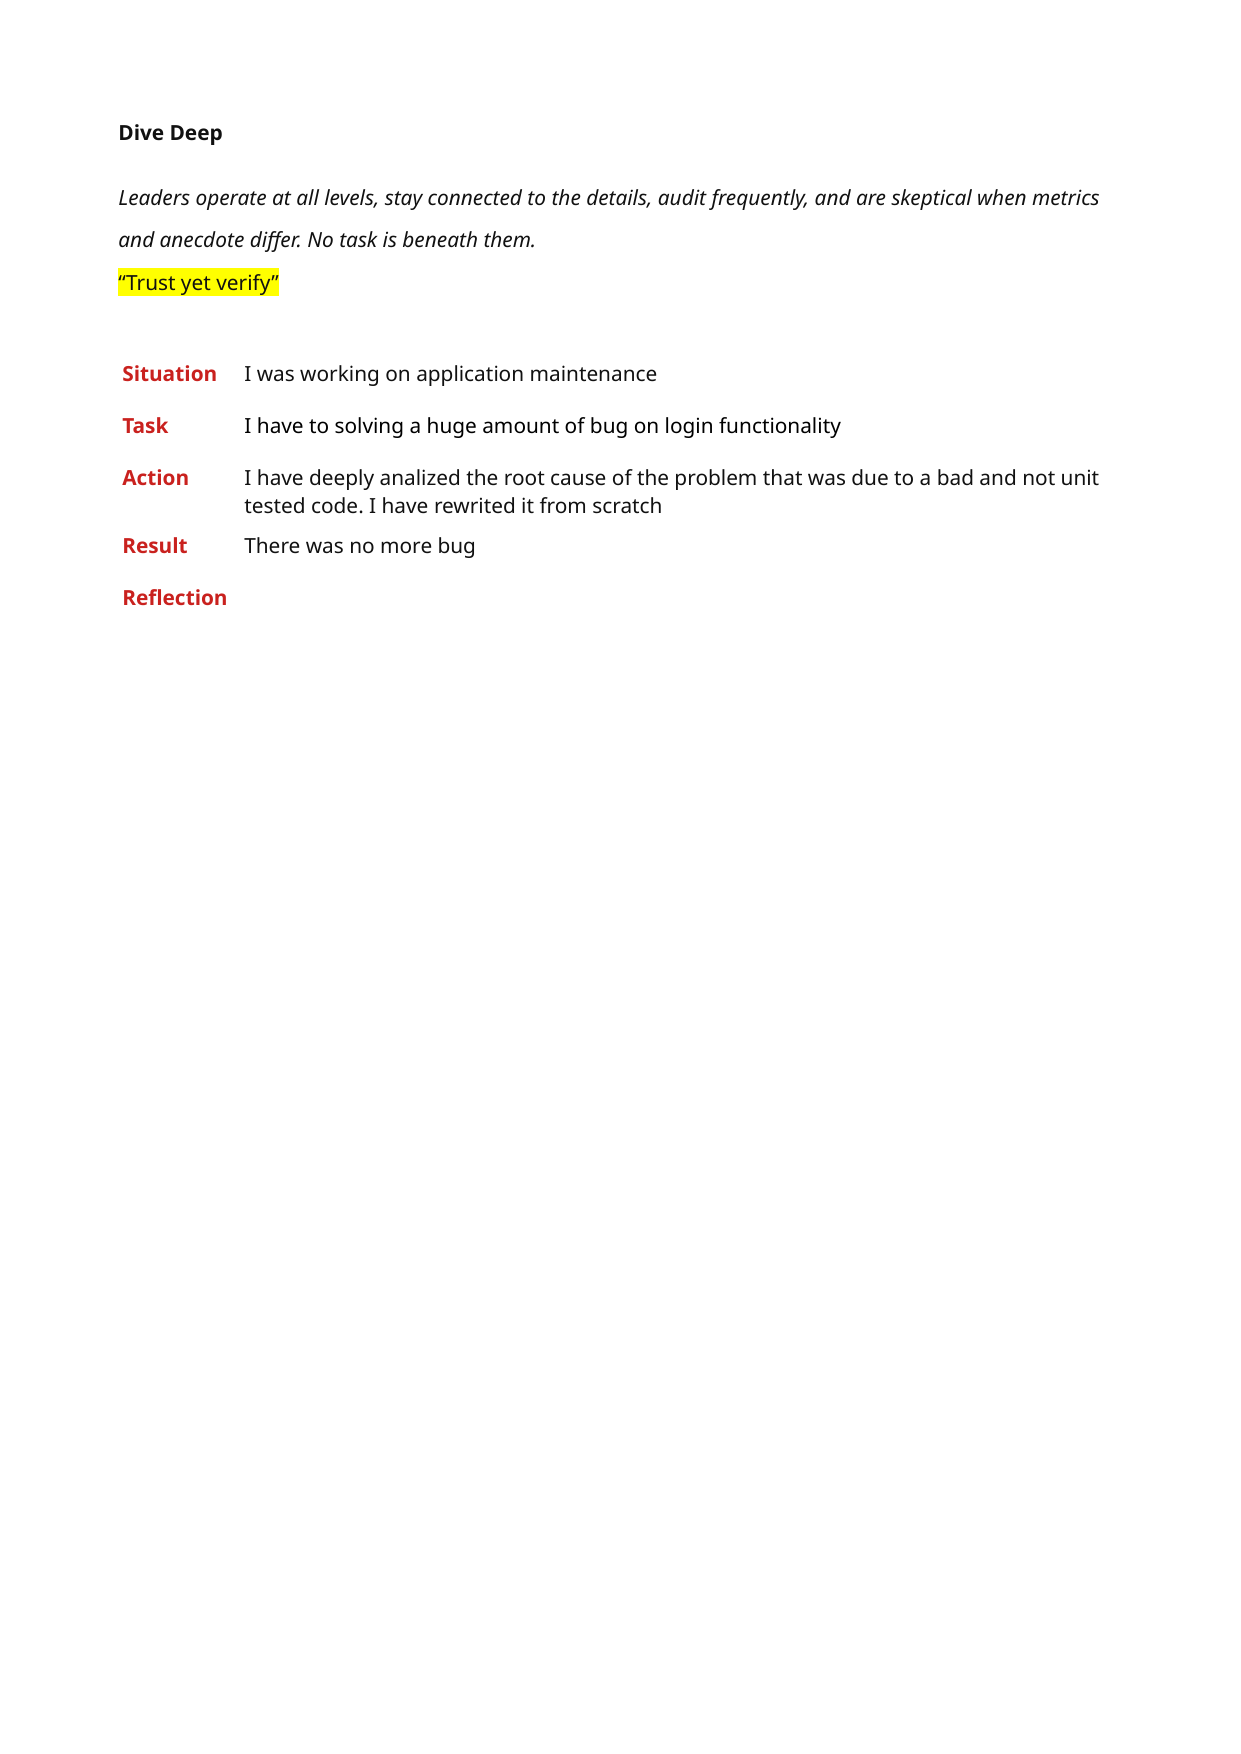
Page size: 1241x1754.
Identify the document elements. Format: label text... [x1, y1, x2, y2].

table_cell Action [116, 457, 238, 525]
table_cell I have to solving a huge amount of bug on login functionality [238, 405, 1122, 457]
text Leaders operate at all levels, stay connected to the details, audit frequently, and are skeptical when metrics and anecdote differ. No task is beneath them. [118, 183, 1122, 254]
table_cell [238, 577, 1122, 629]
table_header I was working on application maintenance [238, 353, 1122, 405]
table_cell Result [116, 525, 238, 577]
table_cell Reflection [116, 577, 238, 629]
table_cell Task [116, 405, 238, 457]
subtitle Dive Deep [118, 118, 1122, 147]
table_header Situation [116, 353, 238, 405]
table_cell I have deeply analized the root cause of the problem that was due to a bad and not unit tested code. I have rewrited it from scratch [238, 457, 1122, 525]
table_cell There was no more bug [238, 525, 1122, 577]
text “Trust yet verify” [118, 268, 1122, 296]
